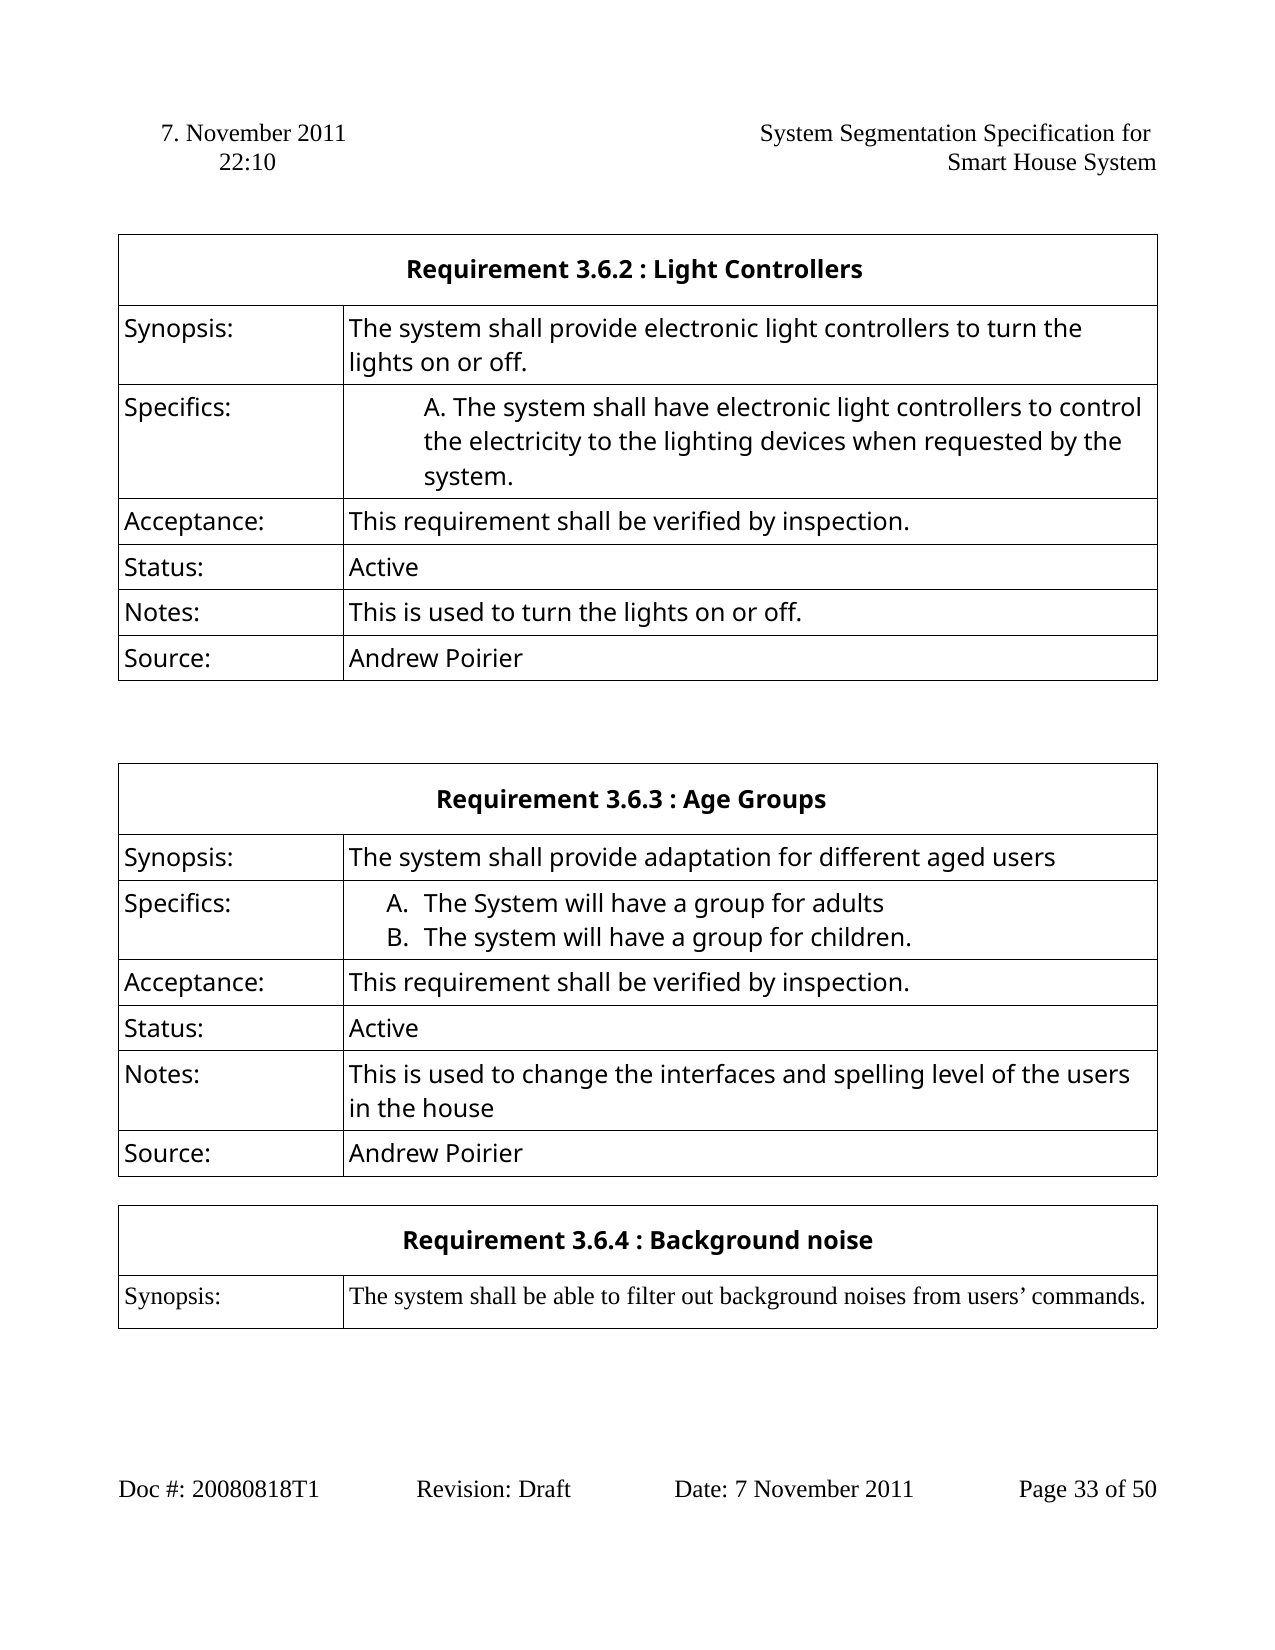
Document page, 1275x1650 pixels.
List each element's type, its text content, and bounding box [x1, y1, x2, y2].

table_cell Synopsis: [119, 835, 343, 879]
table_cell This requirement shall be verified by inspection. [344, 960, 1157, 1005]
table_cell Notes: [119, 590, 343, 635]
table_cell The System will have a group for adults The system will have a group for children. [344, 881, 1157, 959]
table_cell This is used to turn the lights on or off. [344, 590, 1157, 635]
table_cell Active [344, 1006, 1157, 1050]
table_cell Status: [119, 1006, 343, 1050]
table_cell This is used to change the interfaces and spelling level of the users in the house [344, 1051, 1157, 1130]
table_cell This requirement shall be verified by inspection. [344, 499, 1157, 543]
table_cell Synopsis: [119, 1276, 343, 1328]
table_cell Notes: [119, 1051, 343, 1130]
table_cell Specifics: [119, 881, 343, 959]
table_cell Acceptance: [119, 499, 343, 543]
table_header Requirement 3.6.4 : Background noise [119, 1206, 1157, 1275]
table_header Requirement 3.6.2 : Light Controllers [119, 235, 1157, 304]
table_cell Source: [119, 636, 343, 680]
table_cell Source: [119, 1131, 343, 1176]
table_cell The system shall provide electronic light controllers to turn the lights on or off. [344, 306, 1157, 384]
table_cell The system shall provide adaptation for different aged users [344, 835, 1157, 879]
table_cell Andrew Poirier [344, 636, 1157, 680]
table_cell The system shall be able to filter out background noises from users’ commands. [344, 1276, 1157, 1328]
table_cell Andrew Poirier [344, 1131, 1157, 1176]
table_cell A. The system shall have electronic light controllers to control the electricity to the lighting devices when requested by the system. [344, 385, 1157, 498]
table_cell Synopsis: [119, 306, 343, 384]
table_cell Acceptance: [119, 960, 343, 1005]
table_cell Specifics: [119, 385, 343, 498]
table_cell Active [344, 545, 1157, 589]
table_header Requirement 3.6.3 : Age Groups [119, 764, 1157, 834]
table_cell Status: [119, 545, 343, 589]
